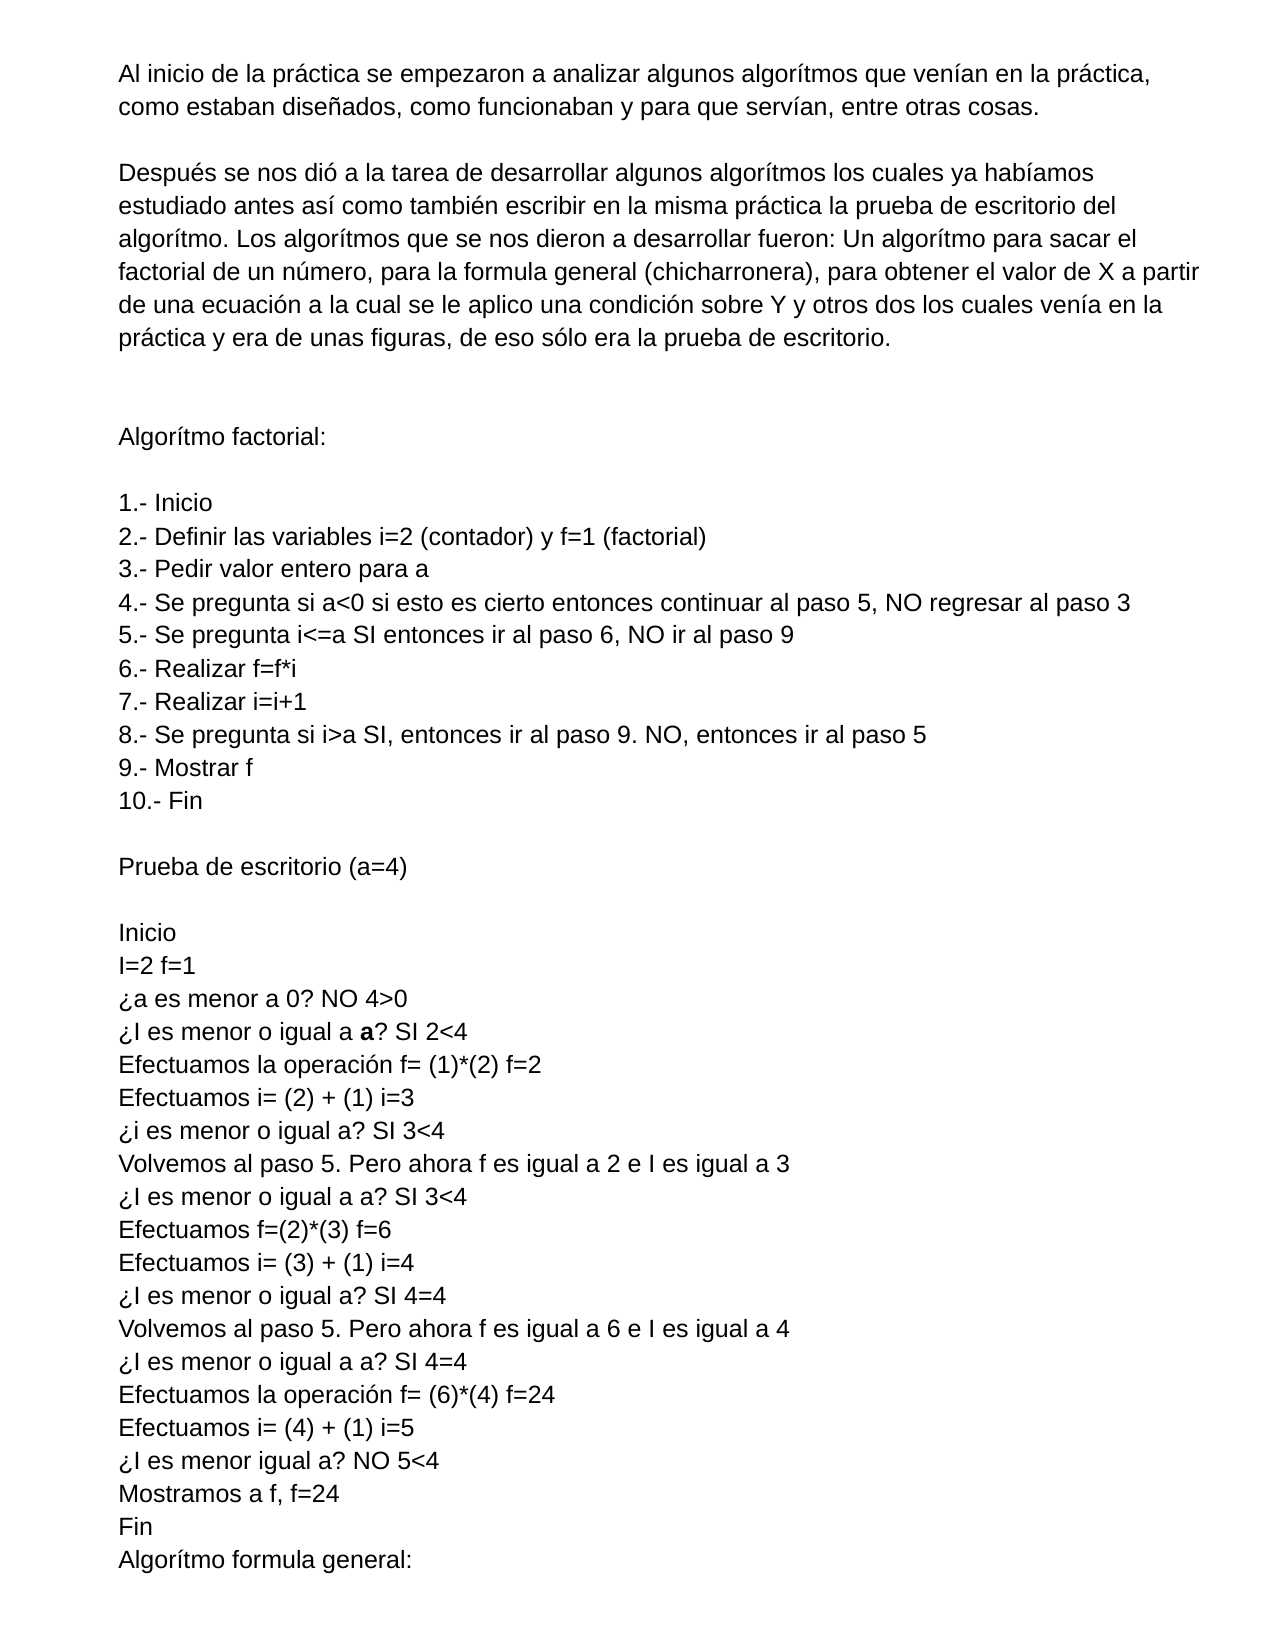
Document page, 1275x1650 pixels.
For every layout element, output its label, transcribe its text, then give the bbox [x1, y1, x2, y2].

text Algorítmo factorial: [118, 422, 1205, 451]
text Efectuamos la operación f= (1)*(2) f=2 [118, 1050, 1205, 1078]
text 7.- Realizar i=i+1 [118, 687, 1205, 715]
text Al inicio de la práctica se empezaron a analizar algunos algorítmos que venían en la práctica, como estaban diseñados, como funcionaban y para que servían, entre otras cosas. [118, 59, 1205, 121]
text Efectuamos la operación f= (6)*(4) f=24 [118, 1380, 1205, 1409]
text Efectuamos i= (4) + (1) i=5 [118, 1413, 1205, 1442]
text ¿i es menor o igual a? SI 3<4 [118, 1116, 1205, 1144]
text Mostramos a f, f=24 [118, 1479, 1205, 1508]
text ¿I es menor o igual a a? SI 3<4 [118, 1182, 1205, 1211]
text ¿I es menor igual a? NO 5<4 [118, 1446, 1205, 1475]
text 10.- Fin [118, 786, 1205, 814]
text Prueba de escritorio (a=4) [118, 852, 1205, 880]
text 2.- Definir las variables i=2 (contador) y f=1 (factorial) [118, 521, 1205, 550]
text Efectuamos i= (3) + (1) i=4 [118, 1248, 1205, 1277]
text Inicio [118, 918, 1205, 946]
text 4.- Se pregunta si a<0 si esto es cierto entonces continuar al paso 5, NO regresar al paso 3 [118, 587, 1205, 616]
text Fin [118, 1512, 1205, 1541]
text 8.- Se pregunta si i>a SI, entonces ir al paso 9. NO, entonces ir al paso 5 [118, 719, 1205, 748]
text 9.- Mostrar f [118, 753, 1205, 781]
text Volvemos al paso 5. Pero ahora f es igual a 6 e I es igual a 4 [118, 1314, 1205, 1343]
text Después se nos dió a la tarea de desarrollar algunos algorítmos los cuales ya habíamos estudiado antes así como también escribir en la misma práctica la prueba de escritorio del algorítmo. Los algorítmos que se nos dieron a desarrollar fueron: Un algorítmo para sacar el factorial de un número, para la formula general (chicharronera), para obtener el valor de X a partir de una ecuación a la cual se le aplico una condición sobre Y y otros dos los cuales venía en la práctica y era de unas figuras, de eso sólo era la prueba de escritorio. [118, 158, 1205, 352]
text Algorítmo formula general: [118, 1545, 1205, 1574]
text Efectuamos i= (2) + (1) i=3 [118, 1083, 1205, 1112]
text ¿I es menor o igual a? SI 4=4 [118, 1281, 1205, 1310]
text ¿I es menor o igual a a? SI 4=4 [118, 1347, 1205, 1376]
text 1.- Inicio [118, 488, 1205, 517]
text ¿a es menor a 0? NO 4>0 [118, 984, 1205, 1012]
text Volvemos al paso 5. Pero ahora f es igual a 2 e I es igual a 3 [118, 1149, 1205, 1178]
text 3.- Pedir valor entero para a [118, 554, 1205, 583]
text I=2 f=1 [118, 951, 1205, 979]
text 6.- Realizar f=f*i [118, 653, 1205, 682]
text Efectuamos f=(2)*(3) f=6 [118, 1215, 1205, 1244]
text ¿I es menor o igual a a? SI 2<4 [118, 1017, 1205, 1046]
text 5.- Se pregunta i<=a SI entonces ir al paso 6, NO ir al paso 9 [118, 621, 1205, 649]
